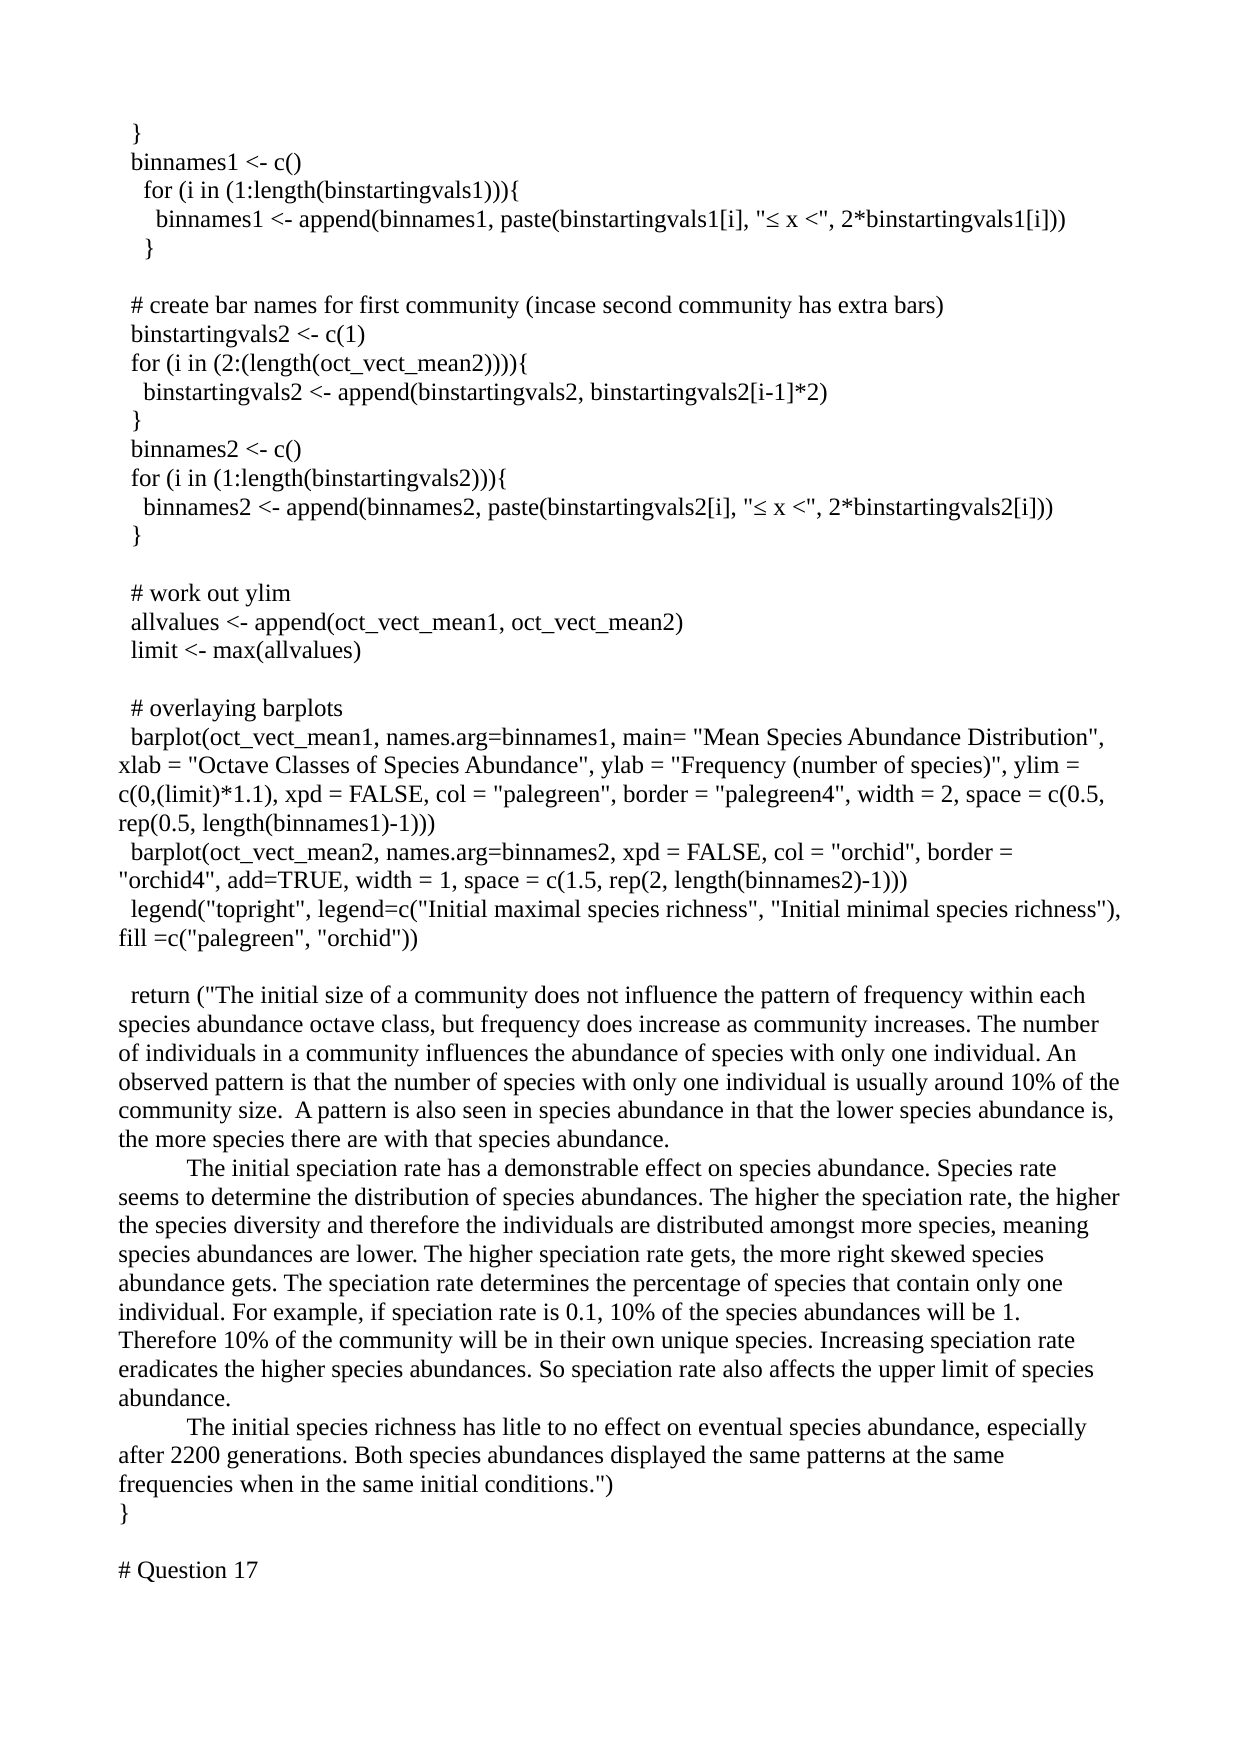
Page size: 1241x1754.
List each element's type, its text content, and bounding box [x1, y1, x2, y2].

text The initial species richness has litle to no effect on eventual species abundance, especially after 2200 generations. Both species abundances displayed the same patterns at the same frequencies when in the same initial conditions.") [118, 1412, 1122, 1498]
text # create bar names for first community (incase second community has extra bars) [118, 291, 1122, 319]
text allvalues <- append(oct_vect_mean1, oct_vect_mean2) [118, 607, 1122, 636]
text # work out ylim [118, 578, 1122, 607]
text for (i in (1:length(binstartingvals1))){ [118, 176, 1122, 204]
text binstartingvals2 <- c(1) [118, 319, 1122, 348]
text legend("topright", legend=c("Initial maximal species richness", "Initial minimal species richness"), fill =c("palegreen", "orchid")) [118, 894, 1122, 952]
text barplot(oct_vect_mean2, names.arg=binnames2, xpd = FALSE, col = "orchid", border = "orchid4", add=TRUE, width = 1, space = c(1.5, rep(2, length(binnames2)-1))) [118, 837, 1122, 894]
text binnames1 <- append(binnames1, paste(binstartingvals1[i], "≤ x <", 2*binstartingvals1[i])) [118, 204, 1122, 233]
text binstartingvals2 <- append(binstartingvals2, binstartingvals2[i-1]*2) [118, 377, 1122, 406]
text binnames1 <- c() [118, 147, 1122, 176]
text # Question 17 [118, 1556, 1122, 1584]
text binnames2 <- append(binnames2, paste(binstartingvals2[i], "≤ x <", 2*binstartingvals2[i])) [118, 492, 1122, 521]
text # overlaying barplots [118, 693, 1122, 722]
text } [118, 521, 1122, 549]
text return ("The initial size of a community does not influence the pattern of frequency within each species abundance octave class, but frequency does increase as community increases. The number of individuals in a community influences the abundance of species with only one individual. An observed pattern is that the number of species with only one individual is usually around 10% of the community size. A pattern is also seen in species abundance in that the lower species abundance is, the more species there are with that species abundance. [118, 981, 1122, 1153]
text } [118, 233, 1122, 262]
text } [118, 1498, 1122, 1527]
text barplot(oct_vect_mean1, names.arg=binnames1, main= "Mean Species Abundance Distribution", xlab = "Octave Classes of Species Abundance", ylab = "Frequency (number of species)", ylim = c(0,(limit)*1.1), xpd = FALSE, col = "palegreen", border = "palegreen4", width = 2, space = c(0.5, rep(0.5, length(binnames1)-1))) [118, 722, 1122, 837]
text } [118, 406, 1122, 434]
text for (i in (2:(length(oct_vect_mean2)))){ [118, 348, 1122, 377]
text } [118, 118, 1122, 147]
text for (i in (1:length(binstartingvals2))){ [118, 463, 1122, 492]
text binnames2 <- c() [118, 434, 1122, 463]
text limit <- max(allvalues) [118, 636, 1122, 664]
text The initial speciation rate has a demonstrable effect on species abundance. Species rate seems to determine the distribution of species abundances. The higher the speciation rate, the higher the species diversity and therefore the individuals are distributed amongst more species, meaning species abundances are lower. The higher speciation rate gets, the more right skewed species abundance gets. The speciation rate determines the percentage of species that contain only one individual. For example, if speciation rate is 0.1, 10% of the species abundances will be 1. Therefore 10% of the community will be in their own unique species. Increasing speciation rate eradicates the higher species abundances. So speciation rate also affects the upper limit of species abundance. [118, 1153, 1122, 1412]
